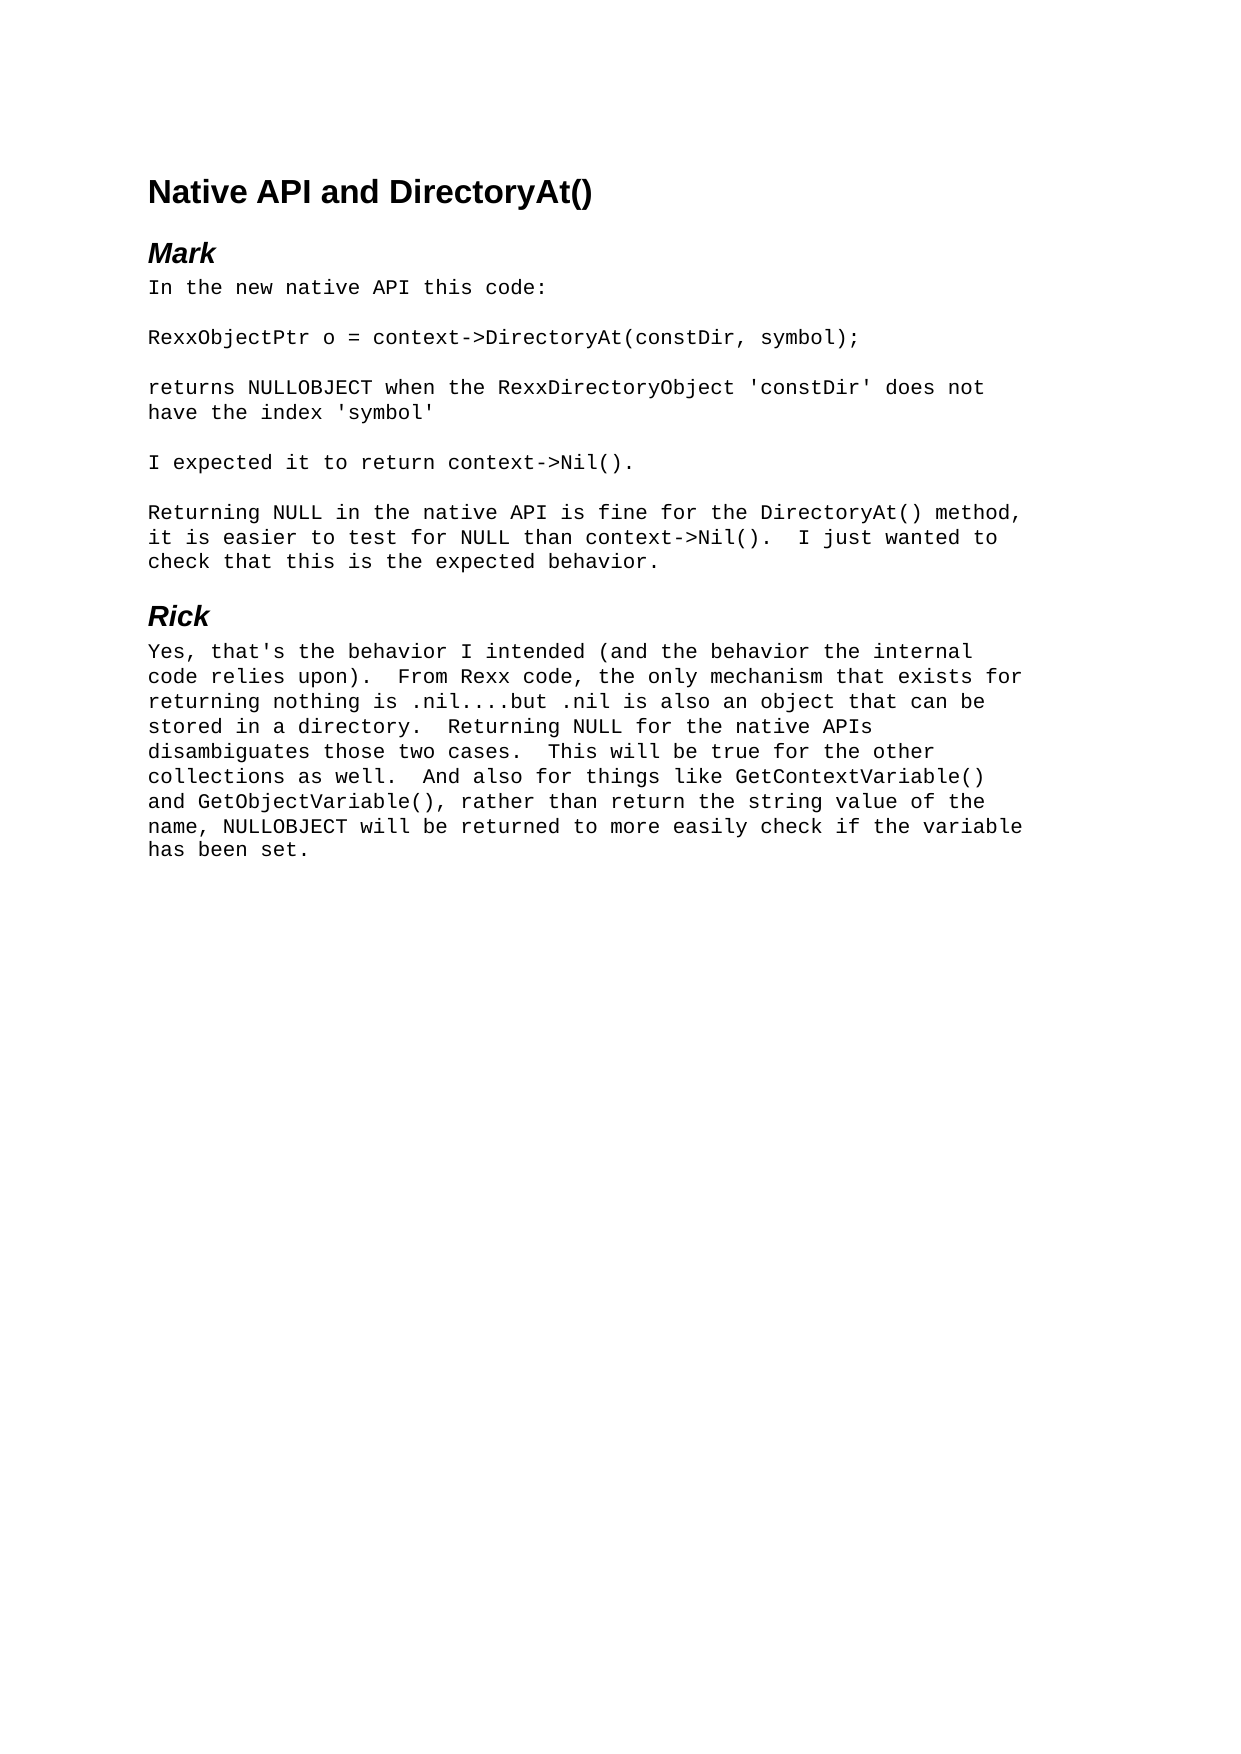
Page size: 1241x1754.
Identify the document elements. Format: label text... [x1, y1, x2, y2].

subtitle Native API and DirectoryAt() [148, 173, 1093, 211]
text RexxObjectPtr o = context->DirectoryAt(constDir, symbol); [148, 326, 1093, 351]
text code relies upon). From Rexx code, the only mechanism that exists for [148, 664, 1093, 689]
text Yes, that's the behavior I intended (and the behavior the internal [148, 639, 1093, 664]
text Returning NULL in the native API is fine for the DirectoryAt() method, [148, 501, 1093, 526]
text disambiguates those two cases. This will be true for the other [148, 739, 1093, 764]
text has been set. [148, 839, 1093, 863]
text collections as well. And also for things like GetContextVariable() [148, 764, 1093, 789]
text stored in a directory. Returning NULL for the native APIs [148, 714, 1093, 739]
text have the index 'symbol' [148, 401, 1093, 426]
text name, NULLOBJECT will be returned to more easily check if the variable [148, 814, 1093, 839]
text and GetObjectVariable(), rather than return the string value of the [148, 789, 1093, 814]
text I expected it to return context->Nil(). [148, 451, 1093, 476]
subtitle Mark [148, 236, 1093, 269]
text it is easier to test for NULL than context->Nil(). I just wanted to [148, 526, 1093, 551]
text returns NULLOBJECT when the RexxDirectoryObject 'constDir' does not [148, 376, 1093, 401]
text In the new native API this code: [148, 276, 1093, 301]
text check that this is the expected behavior. [148, 551, 1093, 574]
subtitle Rick [148, 599, 1093, 633]
text returning nothing is .nil....but .nil is also an object that can be [148, 689, 1093, 714]
